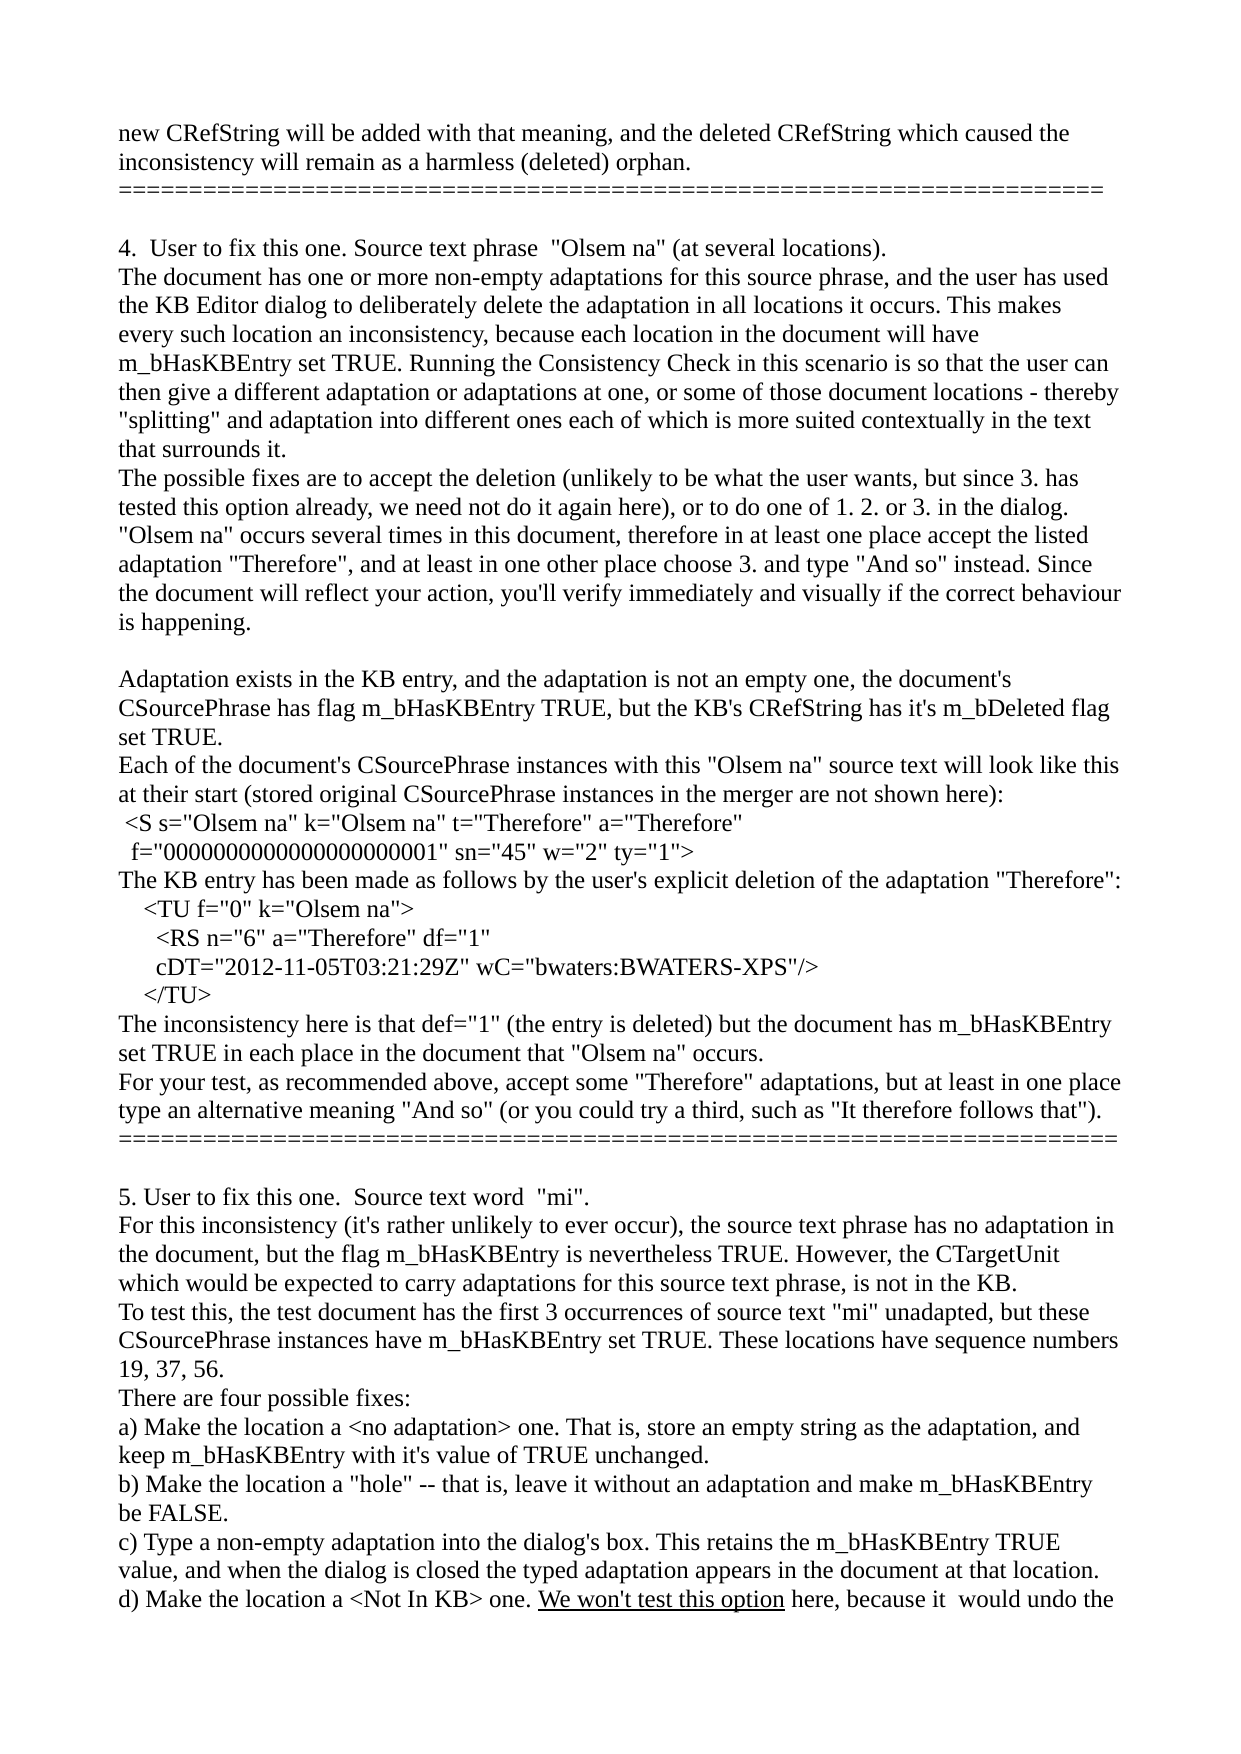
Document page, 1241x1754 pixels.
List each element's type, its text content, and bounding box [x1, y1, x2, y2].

text b) Make the location a "hole" -- that is, leave it without an adaptation and make m_bHasKBEntry be FALSE. [118, 1469, 1122, 1527]
text c) Type a non-empty adaptation into the dialog's box. This retains the m_bHasKBEntry TRUE value, and when the dialog is closed the typed adaptation appears in the document at that location. [118, 1527, 1122, 1584]
text ======================================================================= [118, 1124, 1122, 1153]
text To test this, the test document has the first 3 occurrences of source text "mi" unadapted, but these CSourcePhrase instances have m_bHasKBEntry set TRUE. These locations have sequence numbers 19, 37, 56. [118, 1297, 1122, 1383]
text <TU f="0" k="Olsem na"> [118, 894, 1122, 923]
text The inconsistency here is that def="1" (the entry is deleted) but the document has m_bHasKBEntry set TRUE in each place in the document that "Olsem na" occurs. [118, 1009, 1122, 1067]
text cDT="2012-11-05T03:21:29Z" wC="bwaters:BWATERS-XPS"/> [118, 952, 1122, 981]
text new CRefString will be added with that meaning, and the deleted CRefString which caused the inconsistency will remain as a harmless (deleted) orphan. [118, 118, 1122, 176]
text The KB entry has been made as follows by the user's explicit deletion of the adaptation "Therefore": [118, 866, 1122, 894]
text For this inconsistency (it's rather unlikely to ever occur), the source text phrase has no adaptation in the document, but the flag m_bHasKBEntry is nevertheless TRUE. However, the CTargetUnit which would be expected to carry adaptations for this source text phrase, is not in the KB. [118, 1211, 1122, 1297]
text For your test, as recommended above, accept some "Therefore" adaptations, but at least in one place type an alternative meaning "And so" (or you could try a third, such as "It therefore follows that"). [118, 1067, 1122, 1124]
text ====================================================================== [118, 176, 1122, 204]
text The document has one or more non-empty adaptations for this source phrase, and the user has used the KB Editor dialog to deliberately delete the adaptation in all locations it occurs. This makes every such location an inconsistency, because each location in the document will have m_bHasKBEntry set TRUE. Running the Consistency Check in this scenario is so that the user can then give a different adaptation or adaptations at one, or some of those document locations - thereby "splitting" and adaptation into different ones each of which is more suited contextually in the text that surrounds it. [118, 262, 1122, 463]
text d) Make the location a <Not In KB> one. We won't test this option here, because it would undo the [118, 1584, 1122, 1613]
text 5. User to fix this one. Source text word "mi". [118, 1182, 1122, 1211]
text Each of the document's CSourcePhrase instances with this "Olsem na" source text will look like this at their start (stored original CSourcePhrase instances in the merger are not shown here): [118, 751, 1122, 808]
text <S s="Olsem na" k="Olsem na" t="Therefore" a="Therefore" [118, 808, 1122, 837]
text f="0000000000000000000001" sn="45" w="2" ty="1"> [118, 837, 1122, 866]
text a) Make the location a <no adaptation> one. That is, store an empty string as the adaptation, and keep m_bHasKBEntry with it's value of TRUE unchanged. [118, 1412, 1122, 1469]
text The possible fixes are to accept the deletion (unlikely to be what the user wants, but since 3. has tested this option already, we need not do it again here), or to do one of 1. 2. or 3. in the dialog. "Olsem na" occurs several times in this document, therefore in at least one place accept the listed adaptation "Therefore", and at least in one other place choose 3. and type "And so" instead. Since the document will reflect your action, you'll verify immediately and visually if the correct behaviour is happening. [118, 463, 1122, 636]
text Adaptation exists in the KB entry, and the adaptation is not an empty one, the document's CSourcePhrase has flag m_bHasKBEntry TRUE, but the KB's CRefString has it's m_bDeleted flag set TRUE. [118, 664, 1122, 751]
text There are four possible fixes: [118, 1383, 1122, 1412]
text </TU> [118, 981, 1122, 1009]
text 4. User to fix this one. Source text phrase "Olsem na" (at several locations). [118, 233, 1122, 262]
text <RS n="6" a="Therefore" df="1" [118, 923, 1122, 952]
